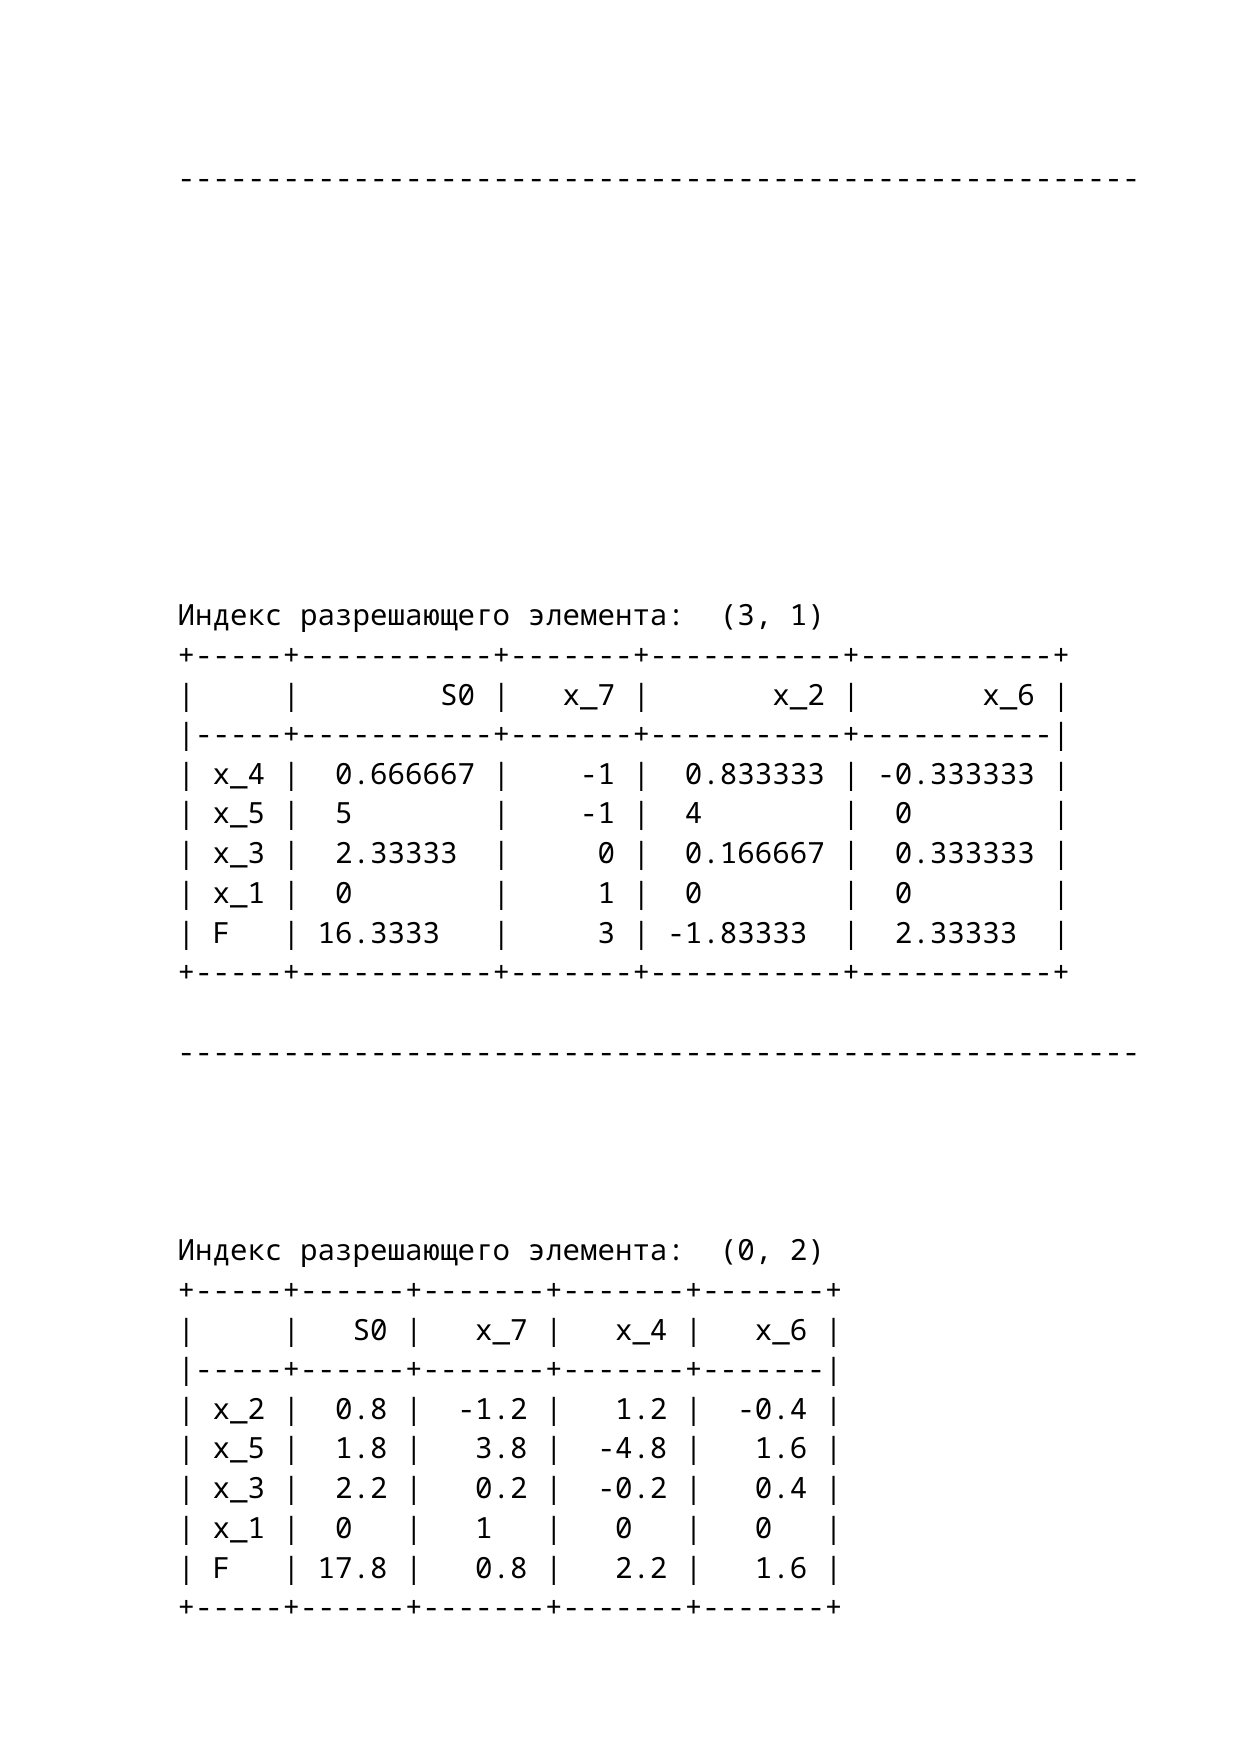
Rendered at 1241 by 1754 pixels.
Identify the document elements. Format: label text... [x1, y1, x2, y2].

text +-----+-----------+-------+-----------+-----------+ [177, 952, 1152, 991]
text | x_5 | 1.8 | 3.8 | -4.8 | 1.6 | [177, 1428, 1152, 1467]
text | x_5 | 5 | -1 | 4 | 0 | [177, 793, 1152, 832]
text |-----+-----------+-------+-----------+-----------| [177, 713, 1152, 753]
text | F | 17.8 | 0.8 | 2.2 | 1.6 | [177, 1547, 1152, 1587]
text | x_2 | 0.8 | -1.2 | 1.2 | -0.4 | [177, 1388, 1152, 1428]
text +-----+------+-------+-------+-------+ [177, 1269, 1152, 1309]
text +-----+-----------+-------+-----------+-----------+ [177, 634, 1152, 674]
text ------------------------------------------------------- [177, 1031, 1152, 1071]
text | x_4 | 0.666667 | -1 | 0.833333 | -0.333333 | [177, 753, 1152, 793]
text | | S0 | x_7 | x_2 | x_6 | [177, 674, 1152, 713]
text | x_3 | 2.33333 | 0 | 0.166667 | 0.333333 | [177, 832, 1152, 872]
text +-----+------+-------+-------+-------+ [177, 1587, 1152, 1626]
text | x_3 | 2.2 | 0.2 | -0.2 | 0.4 | [177, 1467, 1152, 1507]
text Индекс разрешающего элемента: (0, 2) [177, 1229, 1152, 1269]
text | F | 16.3333 | 3 | -1.83333 | 2.33333 | [177, 912, 1152, 952]
text | x_1 | 0 | 1 | 0 | 0 | [177, 872, 1152, 912]
text |-----+------+-------+-------+-------| [177, 1348, 1152, 1388]
text | | S0 | x_7 | x_4 | x_6 | [177, 1309, 1152, 1348]
text | x_1 | 0 | 1 | 0 | 0 | [177, 1507, 1152, 1547]
text ------------------------------------------------------- [177, 158, 1152, 197]
text Индекс разрешающего элемента: (3, 1) [177, 594, 1152, 634]
